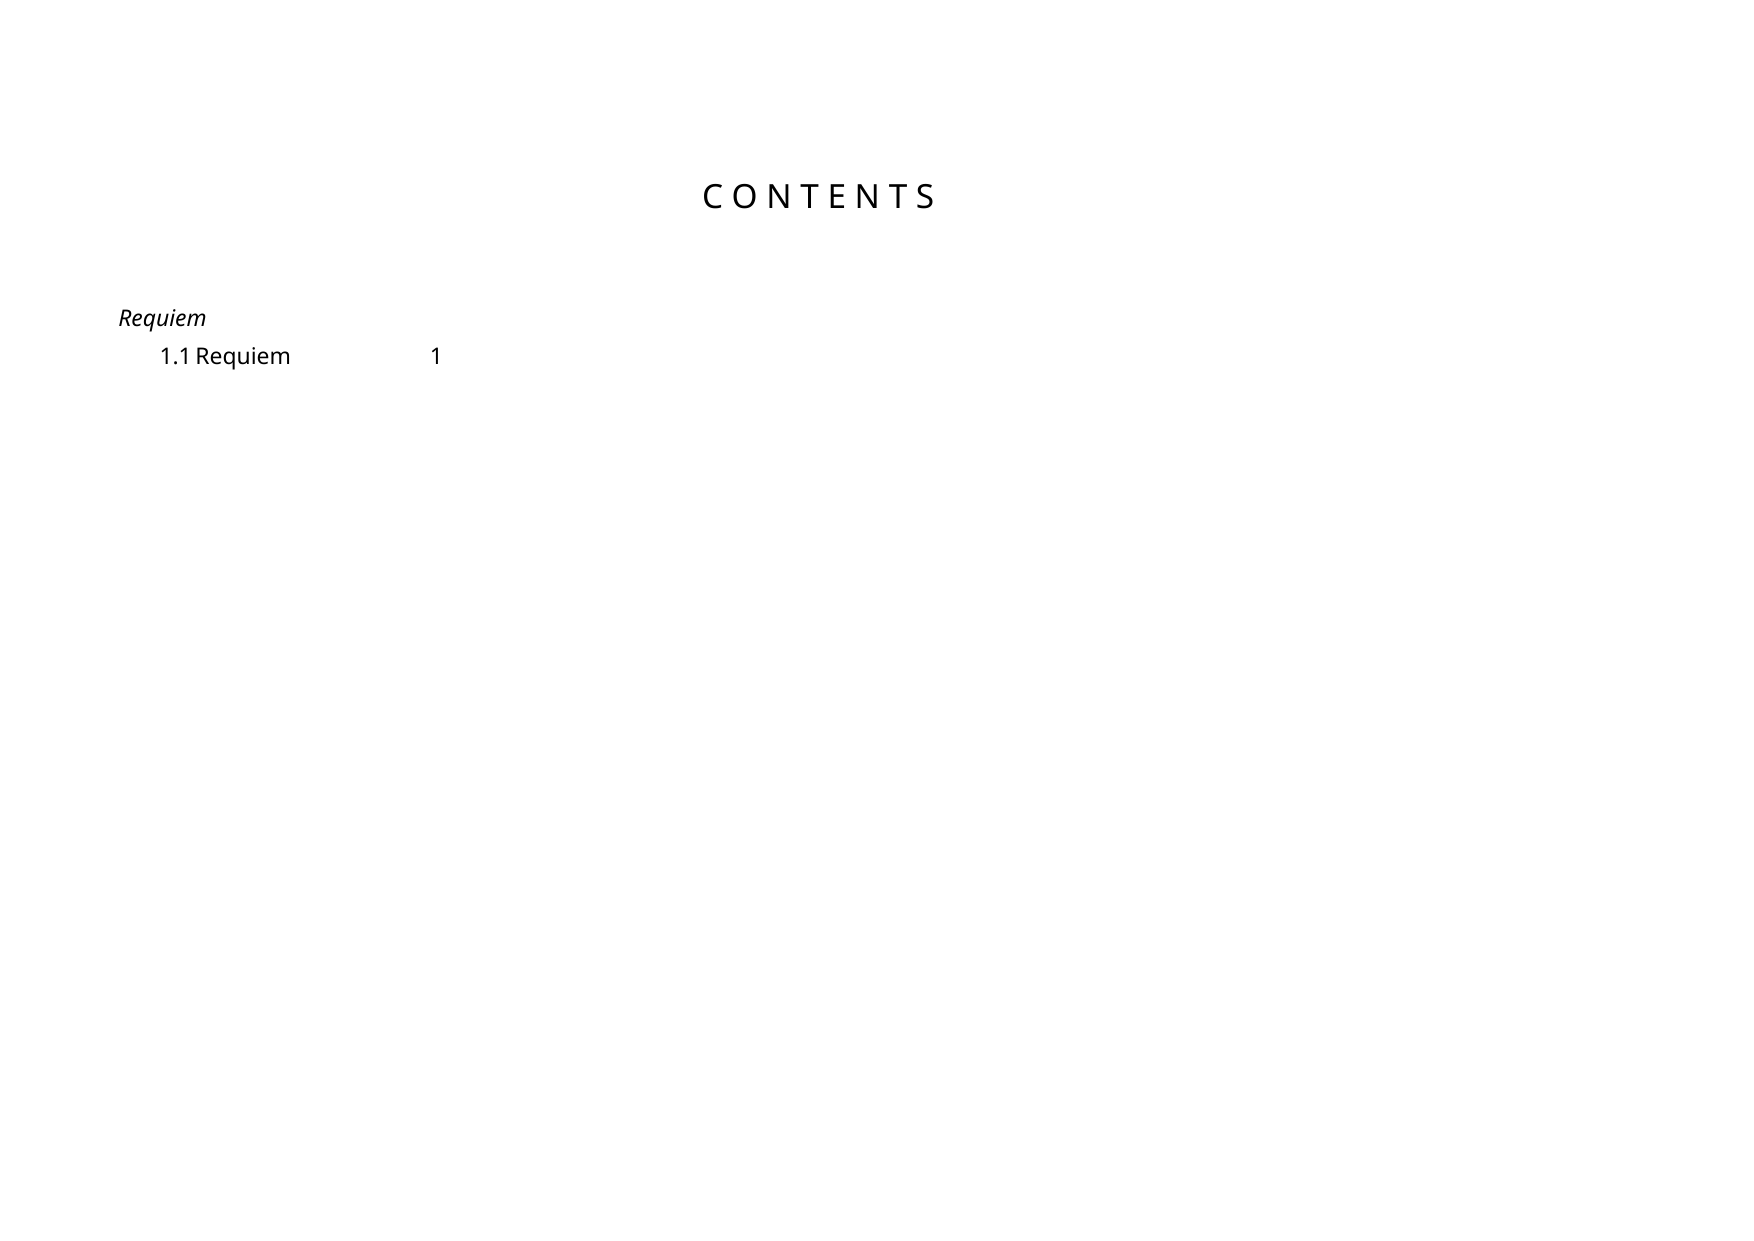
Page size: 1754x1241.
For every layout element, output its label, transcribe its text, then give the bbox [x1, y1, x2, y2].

text C O N T E N T S [118, 118, 1518, 218]
text 1.1 Requiem 1 [118, 339, 1518, 446]
text Requiem [118, 302, 1518, 333]
